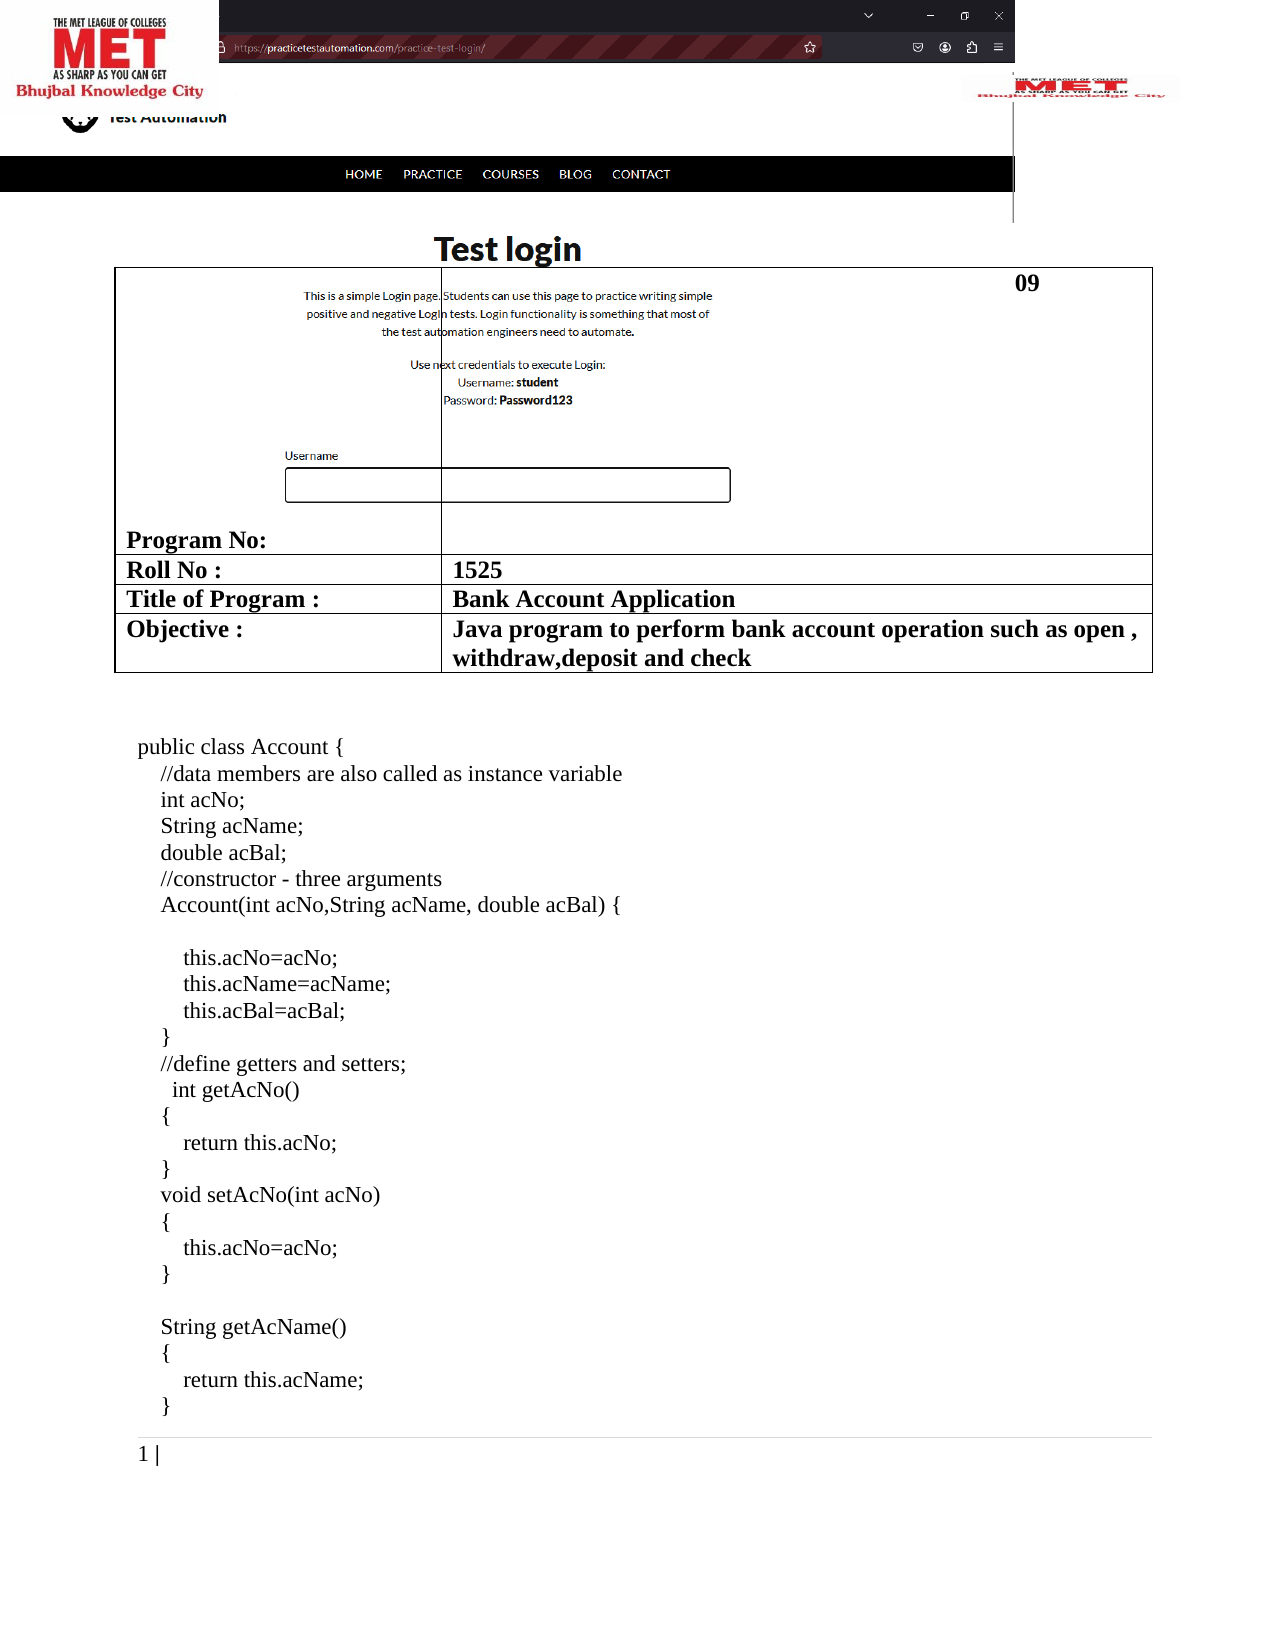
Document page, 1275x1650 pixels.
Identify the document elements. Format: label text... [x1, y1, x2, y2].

text double acBal; [137, 839, 1152, 865]
table_header Program No: [116, 525, 441, 554]
table_cell Bank Account Application [442, 585, 1152, 613]
text return this.acName; [137, 1366, 1152, 1392]
text public class Account { [137, 733, 1152, 760]
table_cell Title of Program : [116, 585, 441, 613]
table_cell 1525 [442, 555, 1152, 583]
text String getAcName() [137, 1313, 1152, 1339]
text //data members are also called as instance variable [137, 760, 1152, 786]
picture [0, 0, 1180, 525]
text { [137, 1339, 1152, 1366]
text { [137, 1208, 1152, 1234]
table_header 09 [442, 268, 1152, 554]
text //constructor - three arguments [137, 865, 1152, 891]
table_cell Objective : [116, 614, 441, 672]
text //define getters and setters; [137, 1049, 1152, 1076]
text { [137, 1102, 1152, 1129]
picture [442, 268, 1015, 525]
table_cell Roll No : [116, 555, 441, 583]
text } [137, 1392, 1152, 1418]
text int acNo; [137, 786, 1152, 812]
text return this.acNo; [137, 1129, 1152, 1155]
table_cell Java program to perform bank account operation such as open , withdraw,deposit and check [442, 614, 1152, 672]
text void setAcNo(int acNo) [137, 1181, 1152, 1208]
text String acName; [137, 812, 1152, 839]
text } [137, 1260, 1152, 1287]
text this.acNo=acNo; [137, 1234, 1152, 1260]
text } [137, 1023, 1152, 1049]
text this.acBal=acBal; [137, 997, 1152, 1023]
text this.acNo=acNo; [137, 944, 1152, 971]
text this.acName=acName; [137, 971, 1152, 997]
picture [116, 268, 441, 525]
text Account(int acNo,String acName, double acBal) { [137, 891, 1152, 918]
text int getAcNo() [137, 1076, 1152, 1102]
text } [137, 1155, 1152, 1181]
